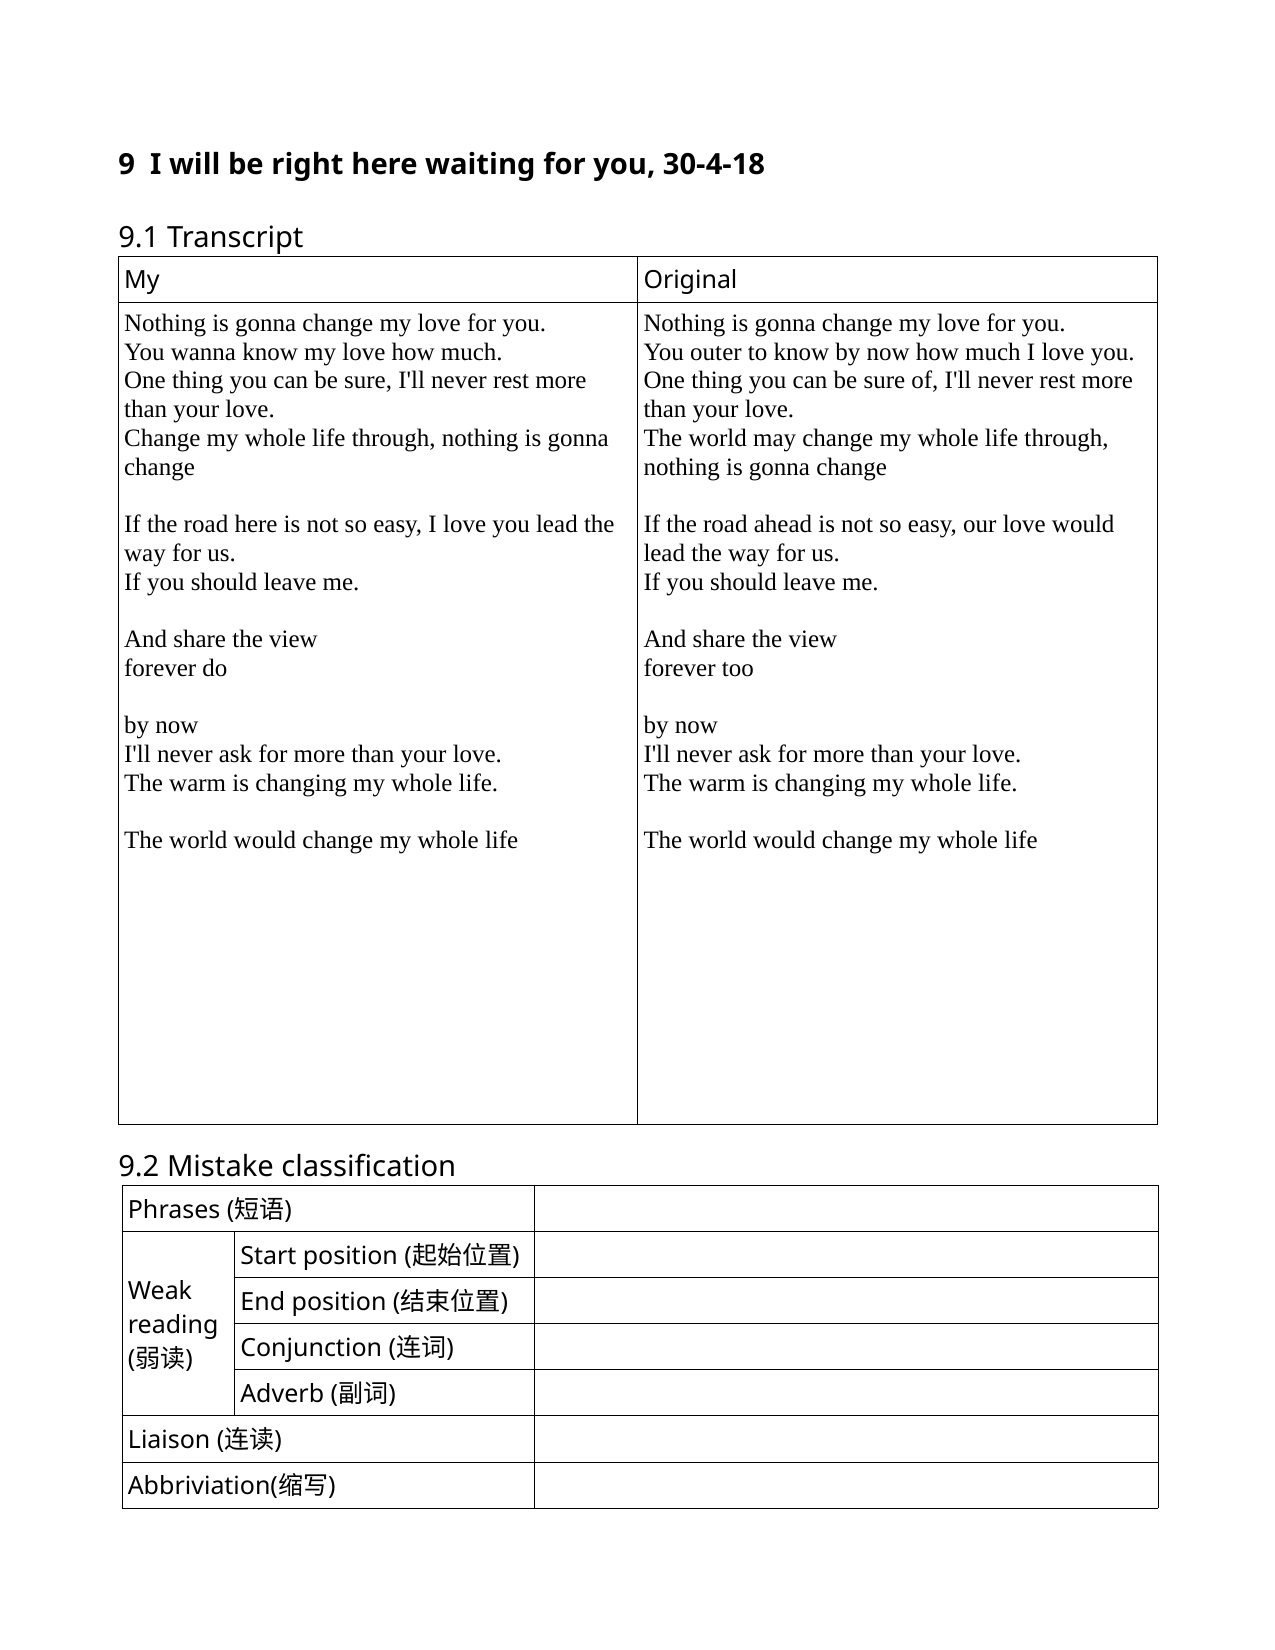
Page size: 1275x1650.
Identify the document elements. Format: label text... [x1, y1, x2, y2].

subtitle 9.1 Transcript [118, 216, 1157, 256]
table_cell Start position (起始位置) [235, 1232, 534, 1277]
table_cell [535, 1278, 1158, 1323]
table_cell [535, 1324, 1158, 1369]
table_cell Liaison (连读) [123, 1416, 534, 1461]
table_header Original [638, 257, 1157, 302]
table_cell [535, 1232, 1158, 1277]
table_cell Weak reading (弱读) [123, 1232, 234, 1415]
table_cell [535, 1416, 1158, 1461]
table_header [535, 1186, 1158, 1231]
table_cell End position (结束位置) [235, 1278, 534, 1323]
table_cell [535, 1370, 1158, 1415]
subtitle 9 I will be right here waiting for you, 30-4-18 [118, 143, 1157, 183]
table_cell Adverb (副词) [235, 1370, 534, 1415]
table_header Phrases (短语) [123, 1186, 534, 1231]
table_cell Nothing is gonna change my love for you. You outer to know by now how much I love you. One thing you can be sure of, I'll never rest more than your love. The world may change my whole life through, nothing is gonna change If the road ahead is not so easy, our love would lead the way for us. If you should leave me. And share the view forever too by now I'll never ask for more than your love. The warm is changing my whole life. The world would change my whole life [638, 303, 1157, 1124]
table_cell [535, 1463, 1158, 1507]
table_cell Conjunction (连词) [235, 1324, 534, 1369]
table_cell Abbriviation(缩写) [123, 1463, 534, 1507]
table_header My [119, 257, 637, 302]
subtitle 9.2 Mistake classification [118, 1146, 1157, 1185]
table_cell Nothing is gonna change my love for you. You wanna know my love how much. One thing you can be sure, I'll never rest more than your love. Change my whole life through, nothing is gonna change If the road here is not so easy, I love you lead the way for us. If you should leave me. And share the view forever do by now I'll never ask for more than your love. The warm is changing my whole life. The world would change my whole life [119, 303, 637, 1124]
